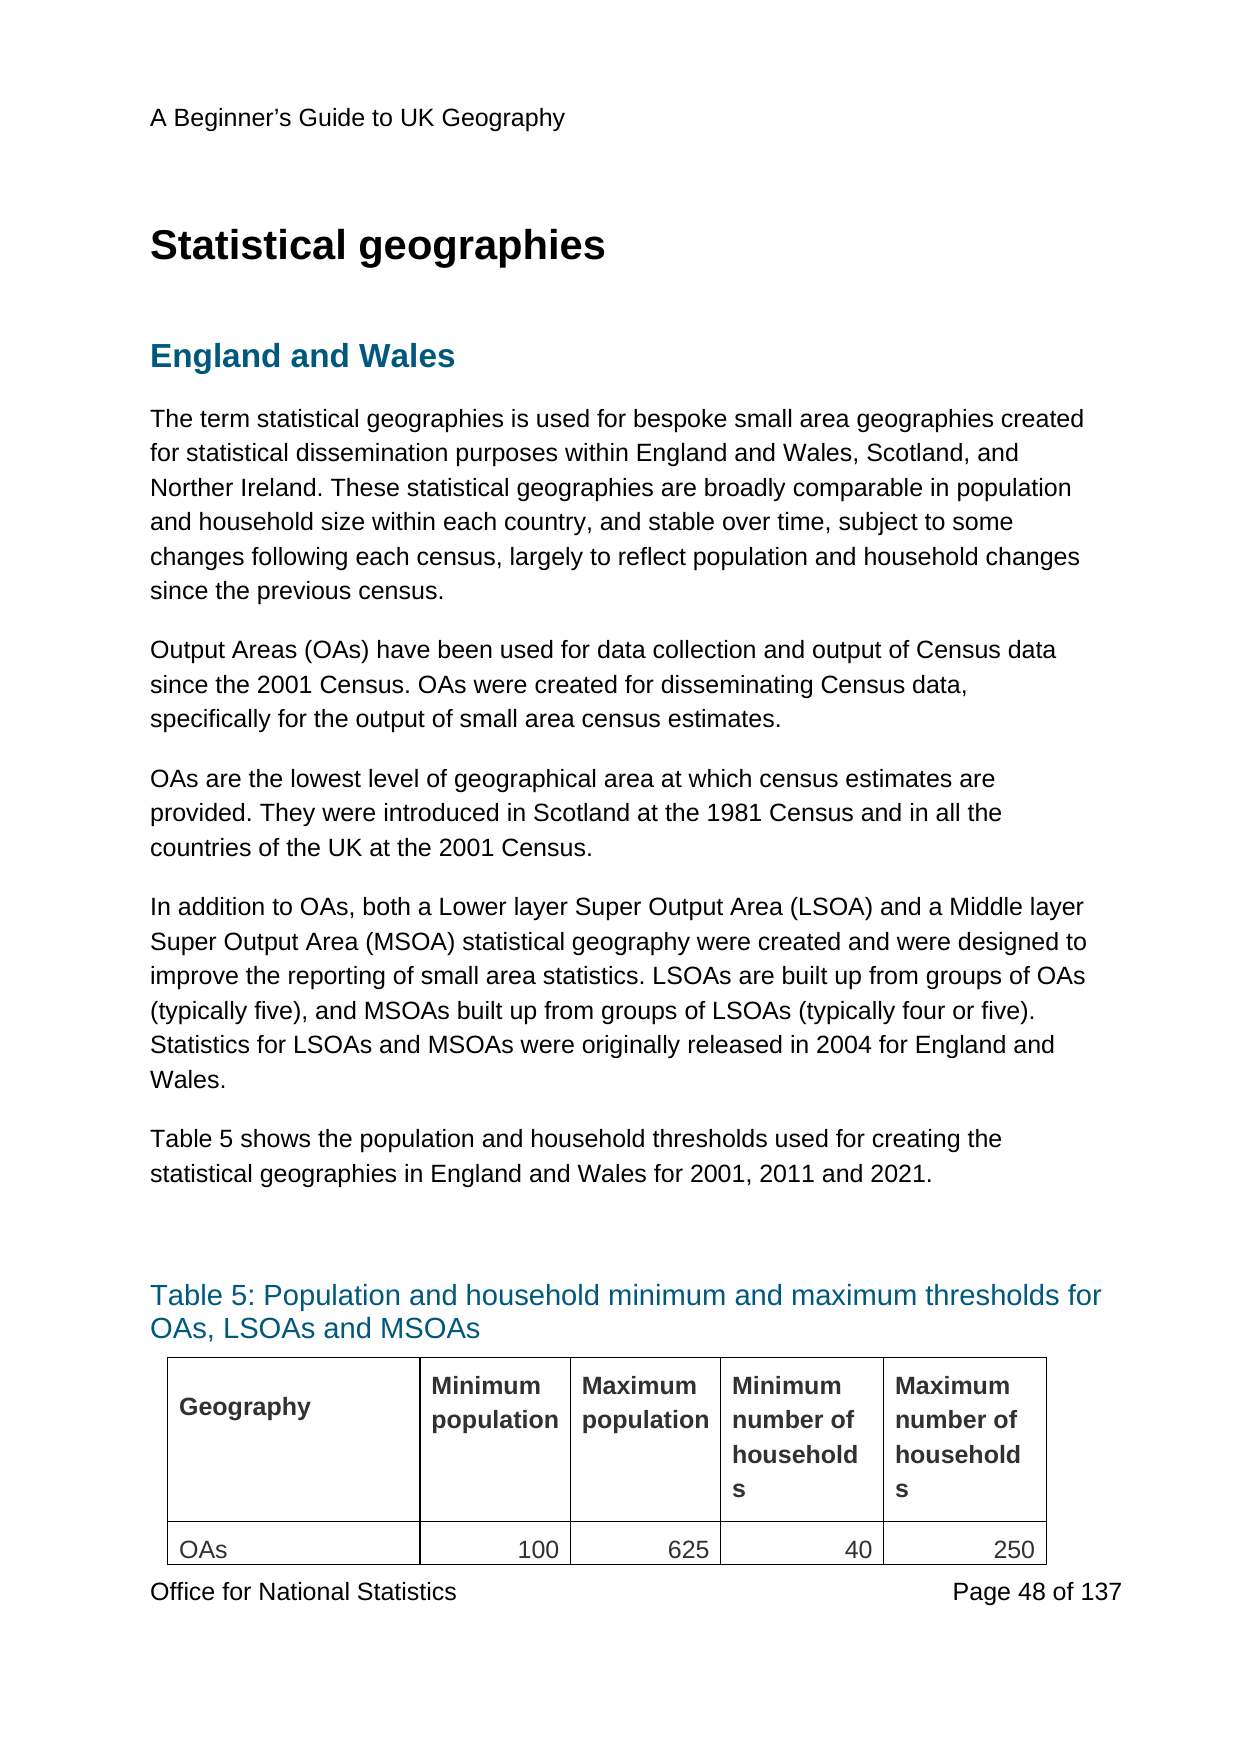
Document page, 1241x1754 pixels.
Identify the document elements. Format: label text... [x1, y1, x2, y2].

subtitle Table 5: Population and household minimum and maximum thresholds for OAs, LSOAs and MSOAs [150, 1278, 1122, 1345]
text OAs are the lowest level of geographical area at which census estimates are provided. They were introduced in Scotland at the 1981 Census and in all the countries of the UK at the 2001 Census. [150, 764, 1095, 862]
subtitle England and Wales [150, 336, 1122, 374]
table_cell 100 [421, 1522, 570, 1563]
text In addition to OAs, both a Lower layer Super Output Area (LSOA) and a Middle layer Super Output Area (MSOA) statistical geography were created and were designed to improve the reporting of small area statistics. LSOAs are built up from groups of OAs (typically five), and MSOAs built up from groups of LSOAs (typically four or five). Statistics for LSOAs and MSOAs were originally released in 2004 for England and Wales. [150, 892, 1095, 1093]
table_cell 40 [721, 1522, 883, 1563]
text The term statistical geographies is used for bespoke small area geographies created for statistical dissemination purposes within England and Wales, Scotland, and Norther Ireland. These statistical geographies are broadly comparable in population and household size within each country, and stable over time, subject to some changes following each census, largely to reflect population and household changes since the previous census. [150, 403, 1095, 605]
table_header Geography [168, 1358, 419, 1521]
table_header Maximum population [571, 1358, 720, 1521]
subtitle Statistical geographies [150, 220, 1122, 268]
table_cell 625 [571, 1522, 720, 1563]
text Table 5 shows the population and household thresholds used for creating the statistical geographies in England and Wales for 2001, 2011 and 2021. [150, 1124, 1095, 1187]
table_header Maximum number of households [884, 1358, 1046, 1521]
table_header Minimum number of households [721, 1358, 883, 1521]
table_cell 250 [884, 1522, 1046, 1563]
table_cell OAs [168, 1522, 419, 1563]
text Output Areas (OAs) have been used for data collection and output of Census data since the 2001 Census. OAs were created for disseminating Census data, specifically for the output of small area census estimates. [150, 635, 1095, 733]
table_header Minimum population [421, 1358, 570, 1521]
